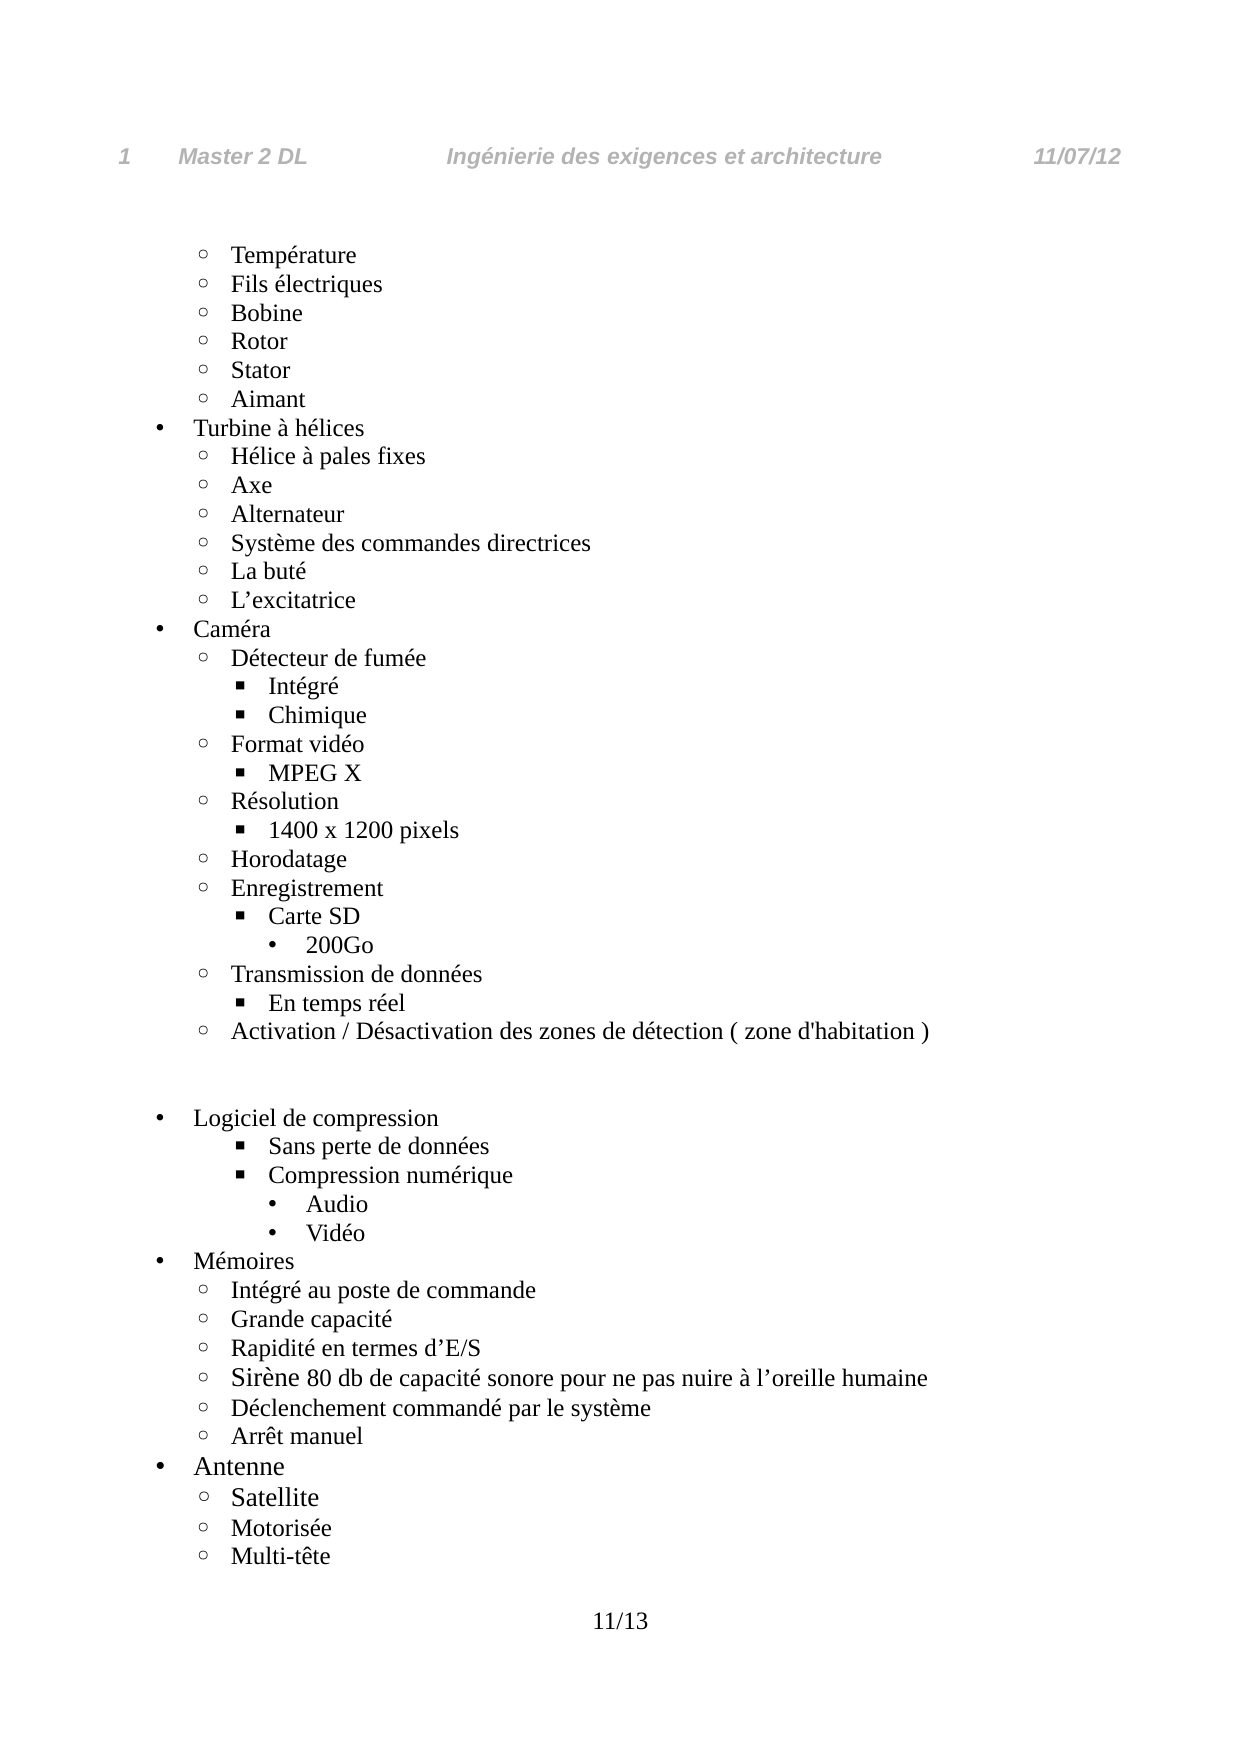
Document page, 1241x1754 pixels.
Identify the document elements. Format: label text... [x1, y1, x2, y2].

list Vidéo [268, 1218, 1122, 1246]
list Grande capacité [193, 1304, 1122, 1333]
list Turbine à hélices [156, 413, 1122, 441]
list Axe [193, 470, 1122, 499]
list Stator [193, 355, 1122, 384]
list Hélice à pales fixes [193, 441, 1122, 470]
list Mémoires [156, 1246, 1122, 1275]
list Compression numérique [231, 1160, 1122, 1189]
list Transmission de données [193, 959, 1122, 988]
list Alternateur [193, 499, 1122, 528]
list Antenne [156, 1450, 1122, 1481]
list Intégré [231, 671, 1122, 700]
list Multi-tête [193, 1541, 1122, 1570]
list Satellite [193, 1481, 1122, 1513]
list Arrêt manuel [193, 1421, 1122, 1450]
list Logiciel de compression [156, 1103, 1122, 1131]
list Fils électriques [193, 269, 1122, 298]
list Température [193, 240, 1122, 269]
list Format vidéo [193, 729, 1122, 758]
list Horodatage [193, 844, 1122, 873]
list Intégré au poste de commande [193, 1275, 1122, 1304]
list 200Go [268, 930, 1122, 959]
list 1400 x 1200 pixels [231, 815, 1122, 844]
list Audio [268, 1189, 1122, 1218]
list Activation / Désactivation des zones de détection ( zone d'habitation ) [193, 1016, 1122, 1045]
list Motorisée [193, 1513, 1122, 1541]
list Système des commandes directrices [193, 528, 1122, 556]
list Résolution [193, 786, 1122, 815]
list Bobine [193, 298, 1122, 326]
list La buté [193, 556, 1122, 585]
list Chimique [231, 700, 1122, 729]
list Rotor [193, 326, 1122, 355]
list Caméra [156, 614, 1122, 643]
list MPEG X [231, 758, 1122, 786]
list Carte SD [231, 901, 1122, 930]
list Détecteur de fumée [193, 643, 1122, 671]
list Enregistrement [193, 873, 1122, 901]
list Rapidité en termes d’E/S [193, 1333, 1122, 1361]
list L’excitatrice [193, 585, 1122, 614]
list Sirène 80 db de capacité sonore pour ne pas nuire à l’oreille humaine [193, 1361, 1122, 1393]
list Aimant [193, 384, 1122, 413]
list Déclenchement commandé par le système [193, 1393, 1122, 1421]
list Sans perte de données [231, 1131, 1122, 1160]
list En temps réel [231, 988, 1122, 1016]
